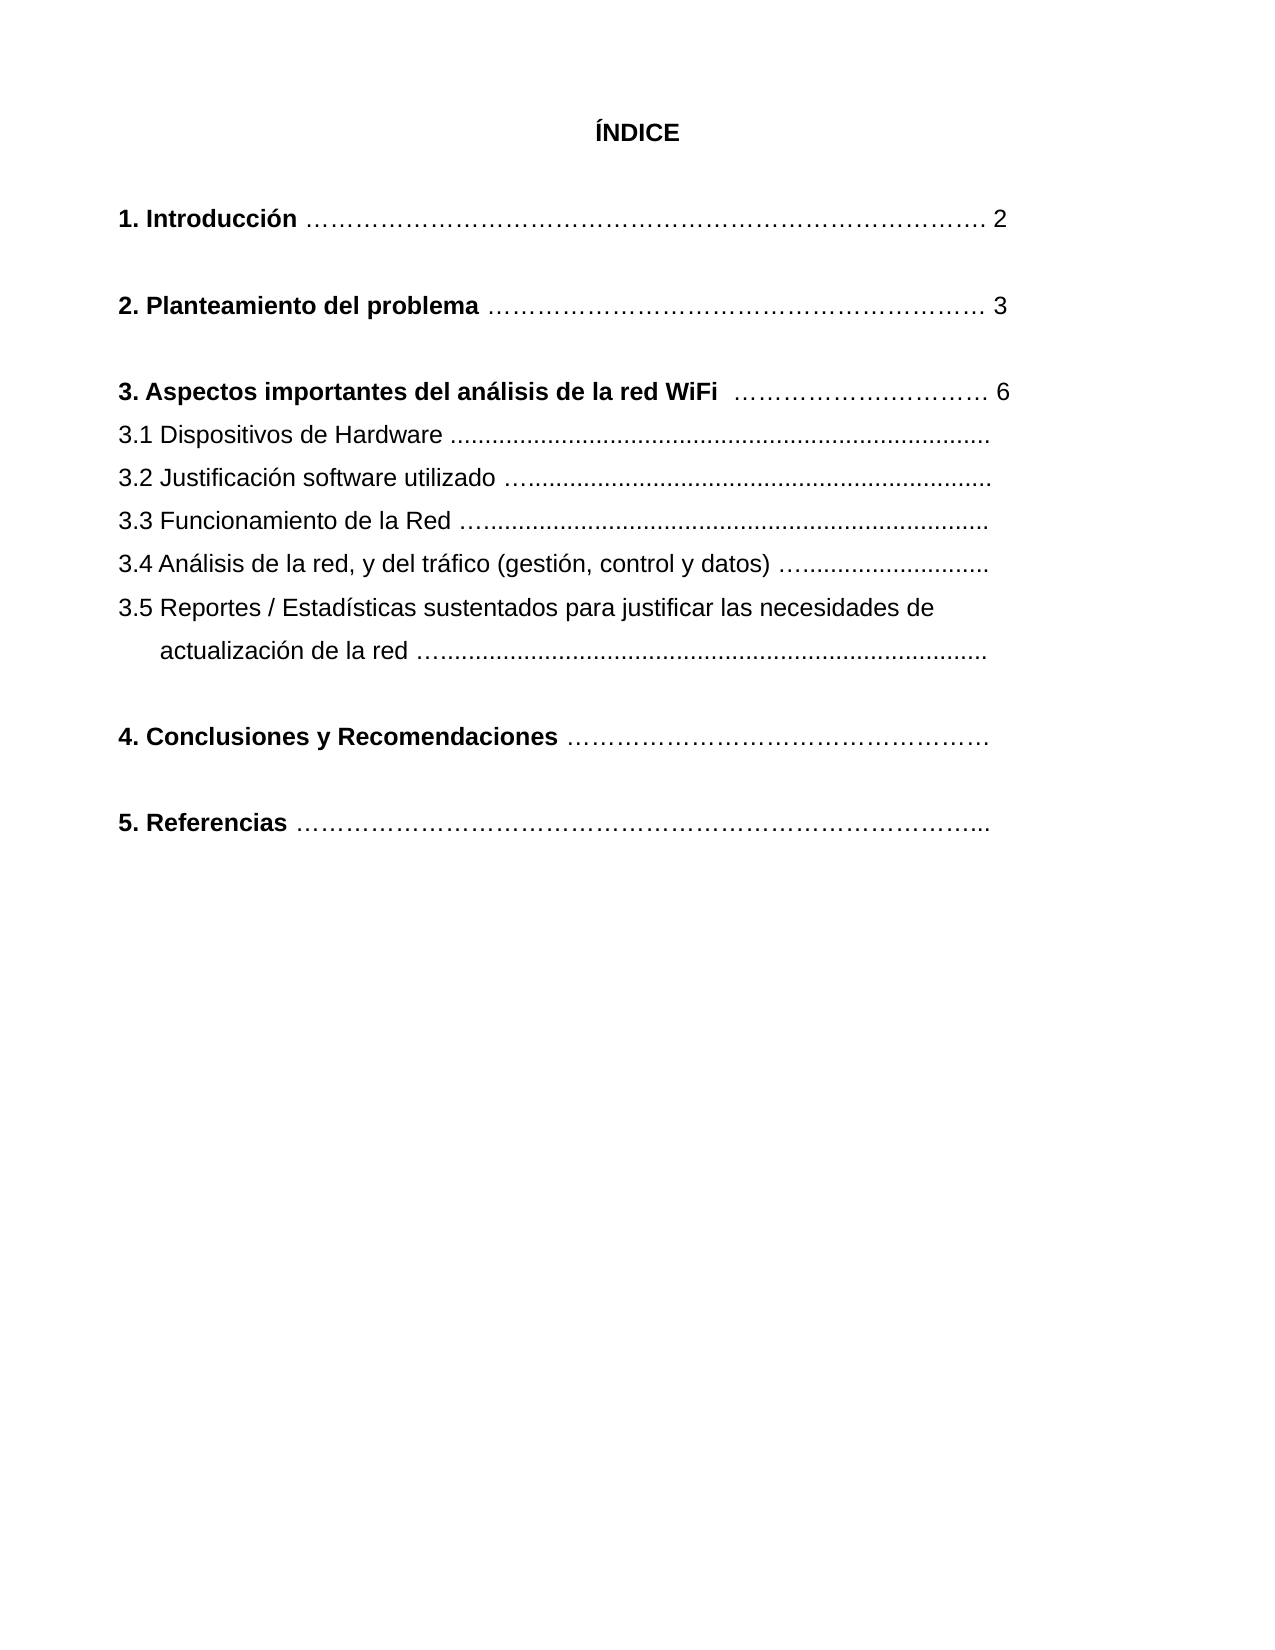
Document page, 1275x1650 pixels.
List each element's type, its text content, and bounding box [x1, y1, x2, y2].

text ÍNDICE [118, 118, 1157, 147]
text 3.1 Dispositivos de Hardware .............................................................................. [118, 420, 1157, 449]
text actualización de la red …............................................................................... [118, 636, 1157, 664]
text 2. Planteamiento del problema …………………………………………………… 3 [118, 291, 1157, 319]
text 4. Conclusiones y Recomendaciones …………………………………………… [118, 722, 1157, 751]
text 3.3 Funcionamiento de la Red …......................................................................... [118, 506, 1157, 535]
text 3.5 Reportes / Estadísticas sustentados para justificar las necesidades de [118, 592, 1157, 621]
text 3. Aspectos importantes del análisis de la red WiFi ……………….………… 6 [118, 377, 1157, 406]
text 1. Introducción ………………………………………………………………………. 2 [118, 204, 1157, 233]
text 3.4 Análisis de la red, y del tráfico (gestión, control y datos) …........................... [118, 549, 1157, 578]
text 5. Referencias ………………………………………………………………………... [118, 808, 1157, 837]
text 3.2 Justificación software utilizado …................................................................... [118, 463, 1157, 492]
